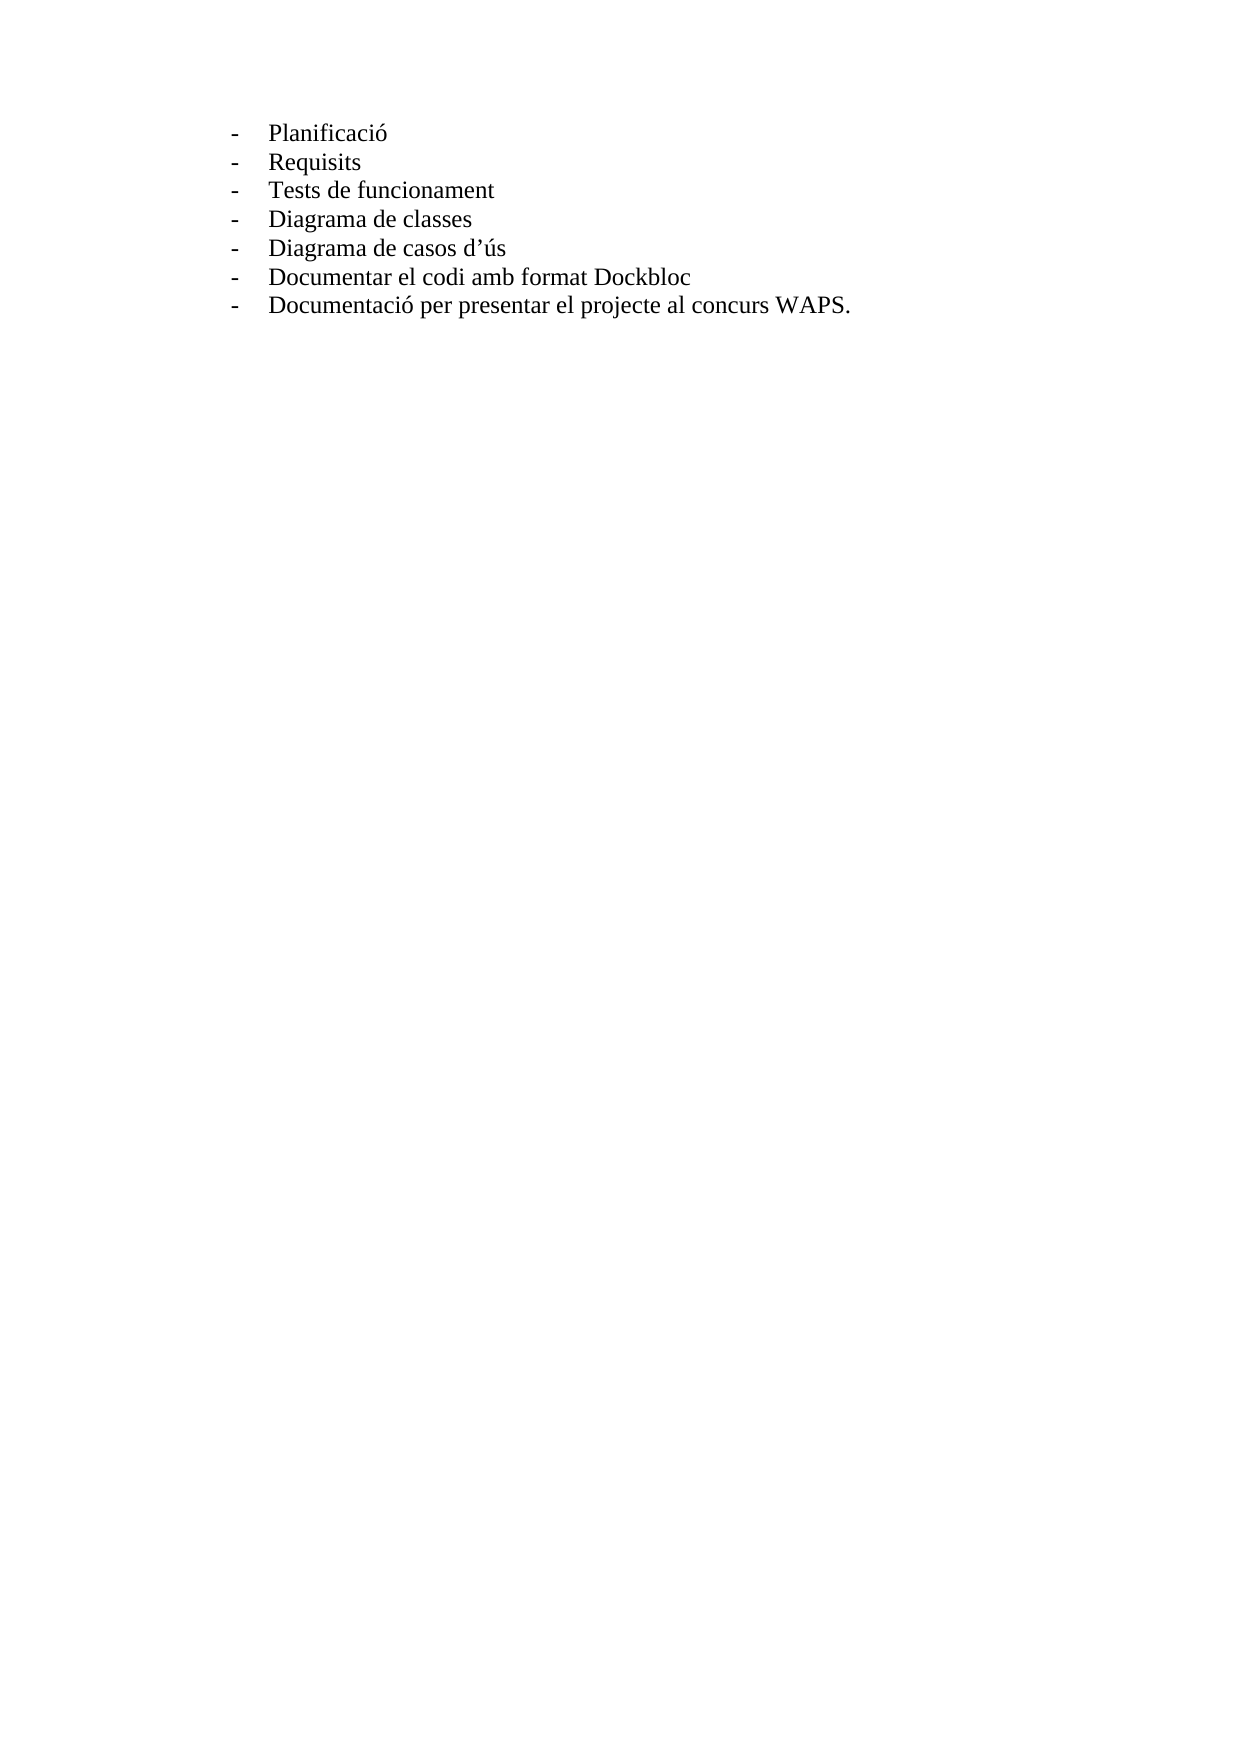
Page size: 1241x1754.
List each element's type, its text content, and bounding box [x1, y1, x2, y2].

list Documentació per presentar el projecte al concurs WAPS. [231, 291, 1122, 319]
list Documentar el codi amb format Dockbloc [231, 262, 1122, 291]
list Diagrama de casos d’ús [231, 233, 1122, 262]
list Tests de funcionament [231, 176, 1122, 204]
list Diagrama de classes [231, 204, 1122, 233]
list Planificació [231, 118, 1122, 147]
list Requisits [231, 147, 1122, 176]
